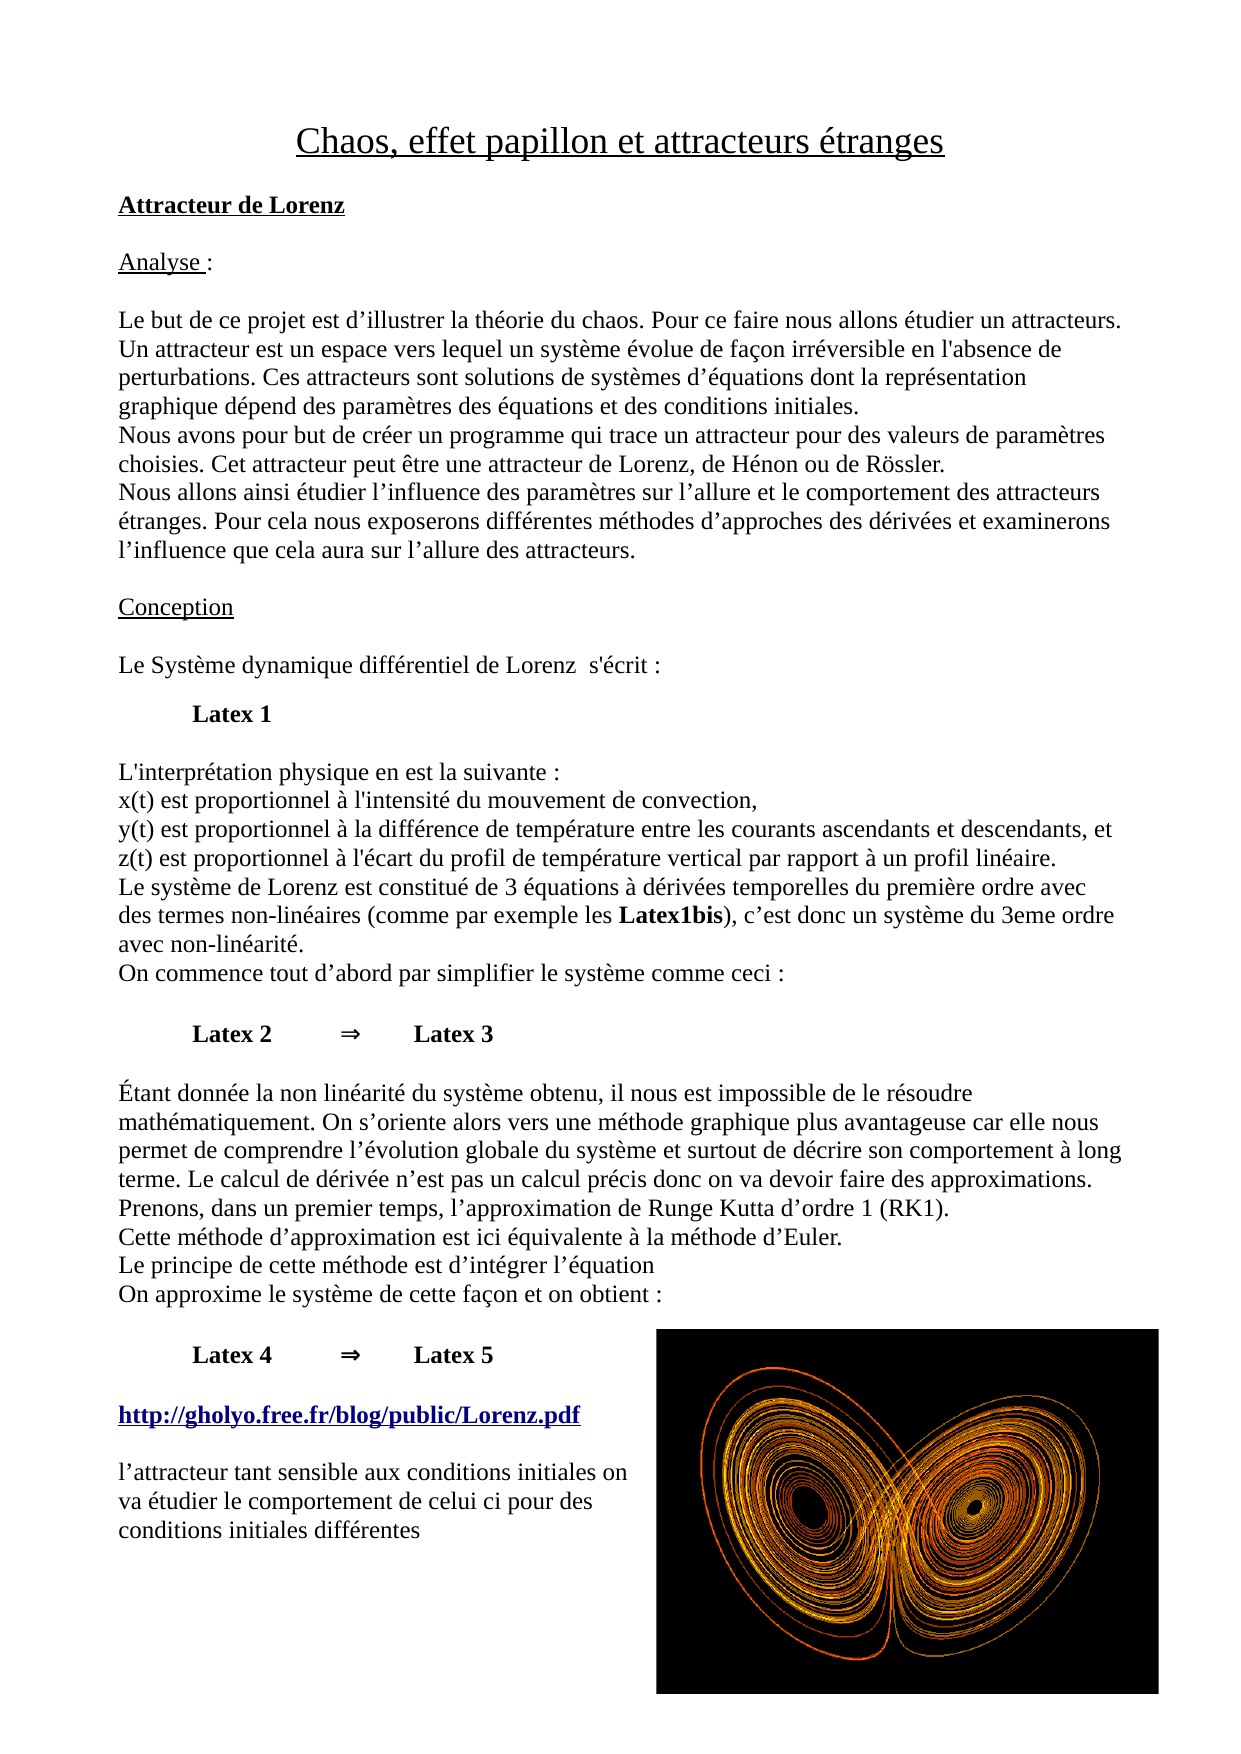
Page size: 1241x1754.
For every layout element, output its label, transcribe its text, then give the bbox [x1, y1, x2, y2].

text Analyse : [118, 247, 1122, 276]
text http://gholyo.free.fr/blog/public/Lorenz.pdf [118, 1400, 656, 1428]
text Nous avons pour but de créer un programme qui trace un attracteur pour des valeurs de paramètres choisies. Cet attracteur peut être une attracteur de Lorenz, de Hénon ou de Rössler. [118, 420, 1122, 477]
text Chaos, effet papillon et attracteurs étranges [118, 118, 1122, 161]
text Le principe de cette méthode est d’intégrer l’équation [118, 1251, 1122, 1279]
text Attracteur de Lorenz [118, 190, 1122, 219]
text Latex 1 [118, 699, 1122, 728]
picture [656, 1329, 1159, 1694]
text On approxime le système de cette façon et on obtient : [118, 1279, 1122, 1308]
text x(t) est proportionnel à l'intensité du mouvement de convection, [118, 785, 1122, 814]
text Conception [118, 592, 1122, 621]
text Prenons, dans un premier temps, l’approximation de Runge Kutta d’ordre 1 (RK1). [118, 1193, 1122, 1222]
text Latex 4 ⇒ Latex 5 [118, 1337, 656, 1371]
text y(t) est proportionnel à la différence de température entre les courants ascendants et descendants, et z(t) est proportionnel à l'écart du profil de température vertical par rapport à un profil linéaire. [118, 814, 1122, 872]
text Le but de ce projet est d’illustrer la théorie du chaos. Pour ce faire nous allons étudier un attracteurs. Un attracteur est un espace vers lequel un système évolue de façon irréversible en l'absence de perturbations. Ces attracteurs sont solutions de systèmes d’équations dont la représentation graphique dépend des paramètres des équations et des conditions initiales. [118, 305, 1122, 420]
text Le système de Lorenz est constitué de 3 équations à dérivées temporelles du première ordre avec des termes non-linéaires (comme par exemple les Latex1bis), c’est donc un système du 3eme ordre avec non-linéarité. [118, 872, 1122, 958]
text Latex 2 ⇒ Latex 3 [118, 1015, 1122, 1049]
text Nous allons ainsi étudier l’influence des paramètres sur l’allure et le comportement des attracteurs étranges. Pour cela nous exposerons différentes méthodes d’approches des dérivées et examinerons l’influence que cela aura sur l’allure des attracteurs. [118, 477, 1122, 564]
text l’attracteur tant sensible aux conditions initiales on va étudier le comportement de celui ci pour des conditions initiales différentes [118, 1457, 656, 1543]
text Étant donnée la non linéarité du système obtenu, il nous est impossible de le résoudre mathématiquement. On s’oriente alors vers une méthode graphique plus avantageuse car elle nous permet de comprendre l’évolution globale du système et surtout de décrire son comportement à long terme. Le calcul de dérivée n’est pas un calcul précis donc on va devoir faire des approximations. [118, 1078, 1122, 1193]
text Le Système dynamique différentiel de Lorenz s'écrit : [118, 650, 1122, 679]
text On commence tout d’abord par simplifier le système comme ceci : [118, 958, 1122, 987]
text Cette méthode d’approximation est ici équivalente à la méthode d’Euler. [118, 1222, 1122, 1251]
text L'interprétation physique en est la suivante : [118, 757, 1122, 785]
